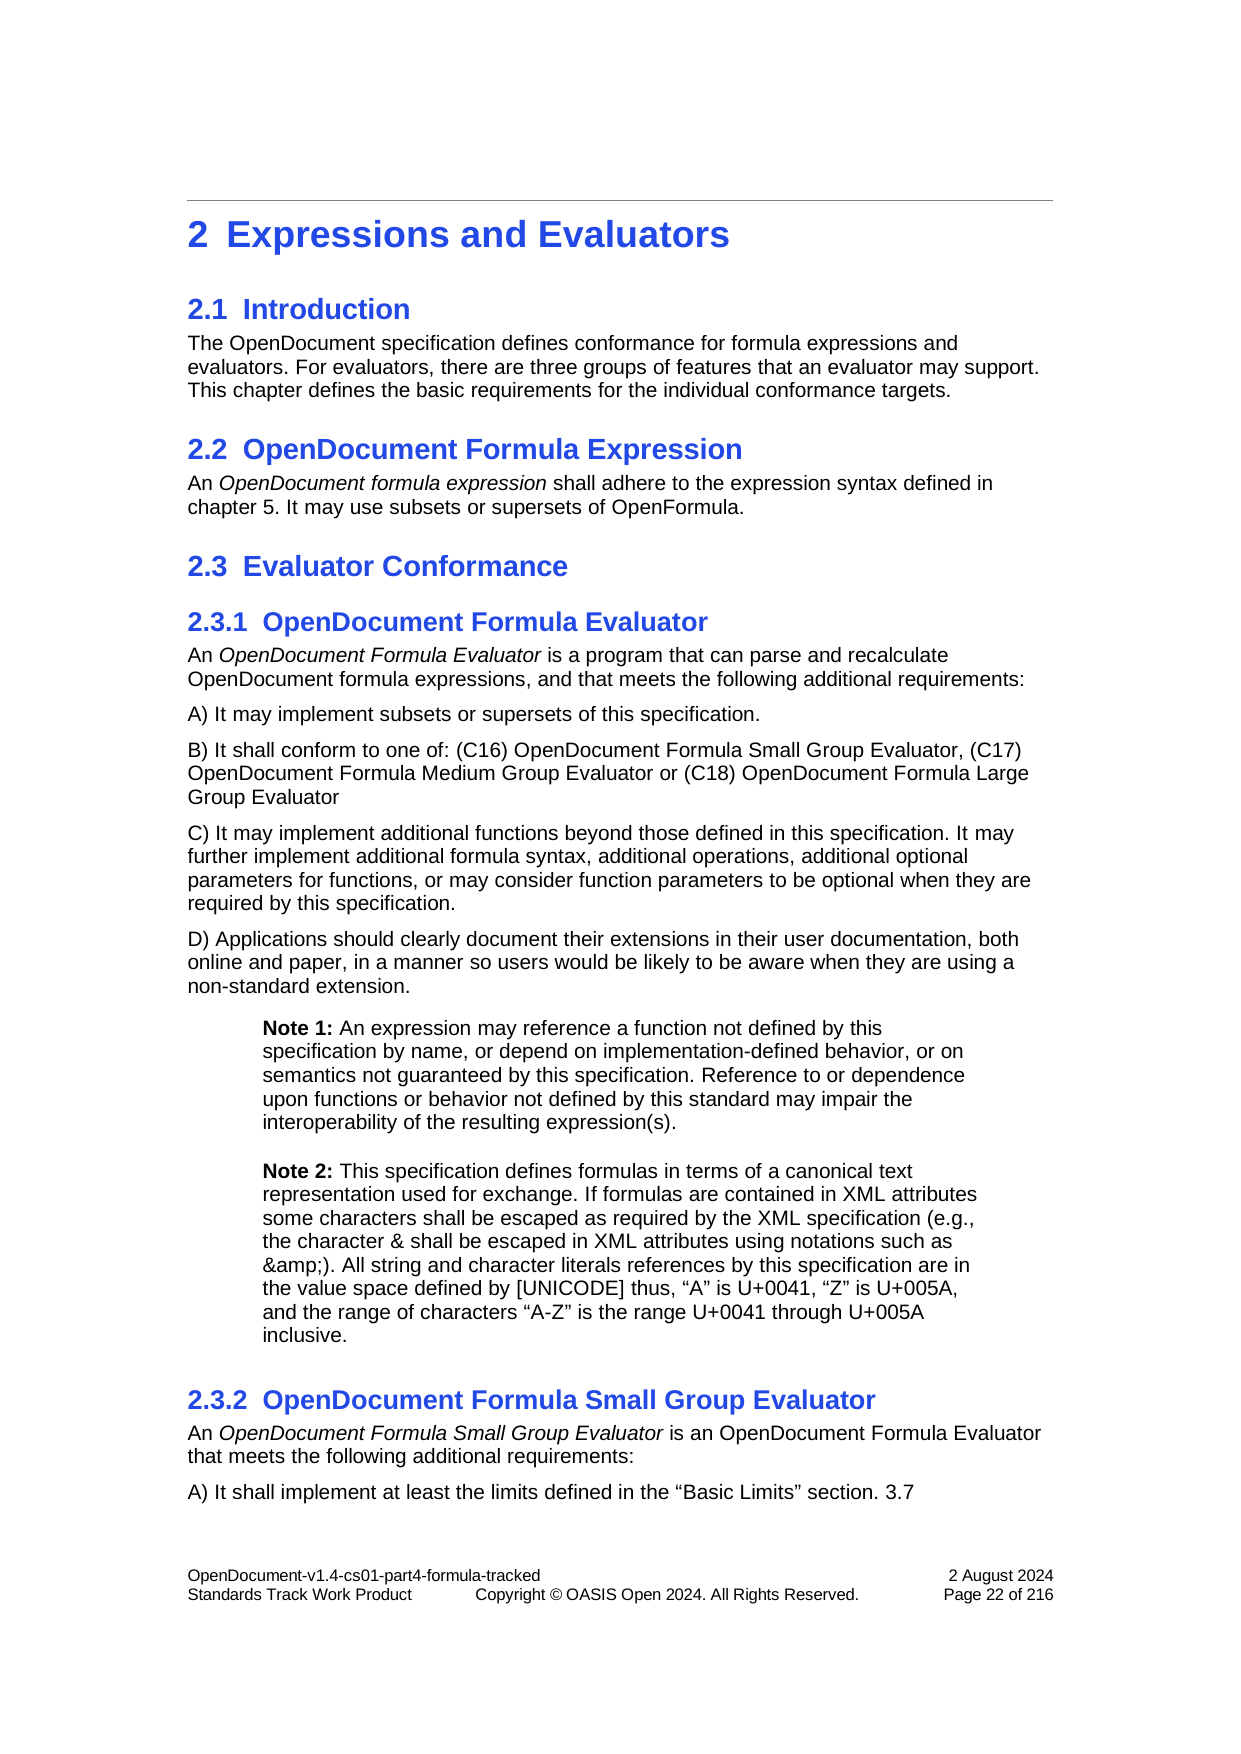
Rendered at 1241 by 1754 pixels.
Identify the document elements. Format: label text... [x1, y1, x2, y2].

subtitle Expressions and Evaluators [187, 201, 1053, 256]
list It shall implement at least the limits defined in the “Basic Limits” section. 3.7 [187, 1480, 1053, 1504]
text An OpenDocument Formula Evaluator is a program that can parse and recalculate OpenDocument formula expressions, and that meets the following additional requirements: [187, 643, 1053, 691]
subtitle OpenDocument Formula Evaluator [187, 607, 1053, 637]
subtitle Evaluator Conformance [187, 550, 1053, 582]
subtitle OpenDocument Formula Expression [187, 433, 1053, 466]
text Note 2: This specification defines formulas in terms of a canonical text representation used for exchange. If formulas are contained in XML attributes some characters shall be escaped as required by the XML specification (e.g., the character & shall be escaped in XML attributes using notations such as &amp;). All string and character literals references by this specification are in the value space defined by [UNICODE] thus, “A” is U+0041, “Z” is U+005A, and the range of characters “A-Z” is the range U+0041 through U+005A inclusive. [262, 1159, 978, 1347]
list It shall conform to one of: (C16) OpenDocument Formula Small Group Evaluator, (C17) OpenDocument Formula Medium Group Evaluator or (C18) OpenDocument Formula Large Group Evaluator [187, 738, 1053, 809]
text The OpenDocument specification defines conformance for formula expressions and evaluators. For evaluators, there are three groups of features that an evaluator may support. This chapter defines the basic requirements for the individual conformance targets. [187, 332, 1053, 402]
text Note 1: An expression may reference a function not defined by this specification by name, or depend on implementation-defined behavior, or on semantics not guaranteed by this specification. Reference to or dependence upon functions or behavior not defined by this standard may impair the interoperability of the resulting expression(s). [262, 1016, 978, 1134]
subtitle Introduction [187, 293, 1053, 326]
list It may implement additional functions beyond those defined in this specification. It may further implement additional formula syntax, additional operations, additional optional parameters for functions, or may consider function parameters to be optional when they are required by this specification. [187, 821, 1053, 915]
list Applications should clearly document their extensions in their user documentation, both online and paper, in a manner so users would be likely to be aware when they are using a non-standard extension. [187, 927, 1053, 998]
subtitle OpenDocument Formula Small Group Evaluator [187, 1385, 1053, 1415]
text An OpenDocument formula expression shall adhere to the expression syntax defined in chapter 5. It may use subsets or supersets of OpenFormula. [187, 472, 1053, 519]
list It may implement subsets or supersets of this specification. [187, 703, 1053, 726]
text An OpenDocument Formula Small Group Evaluator is an OpenDocument Formula Evaluator that meets the following additional requirements: [187, 1421, 1053, 1468]
